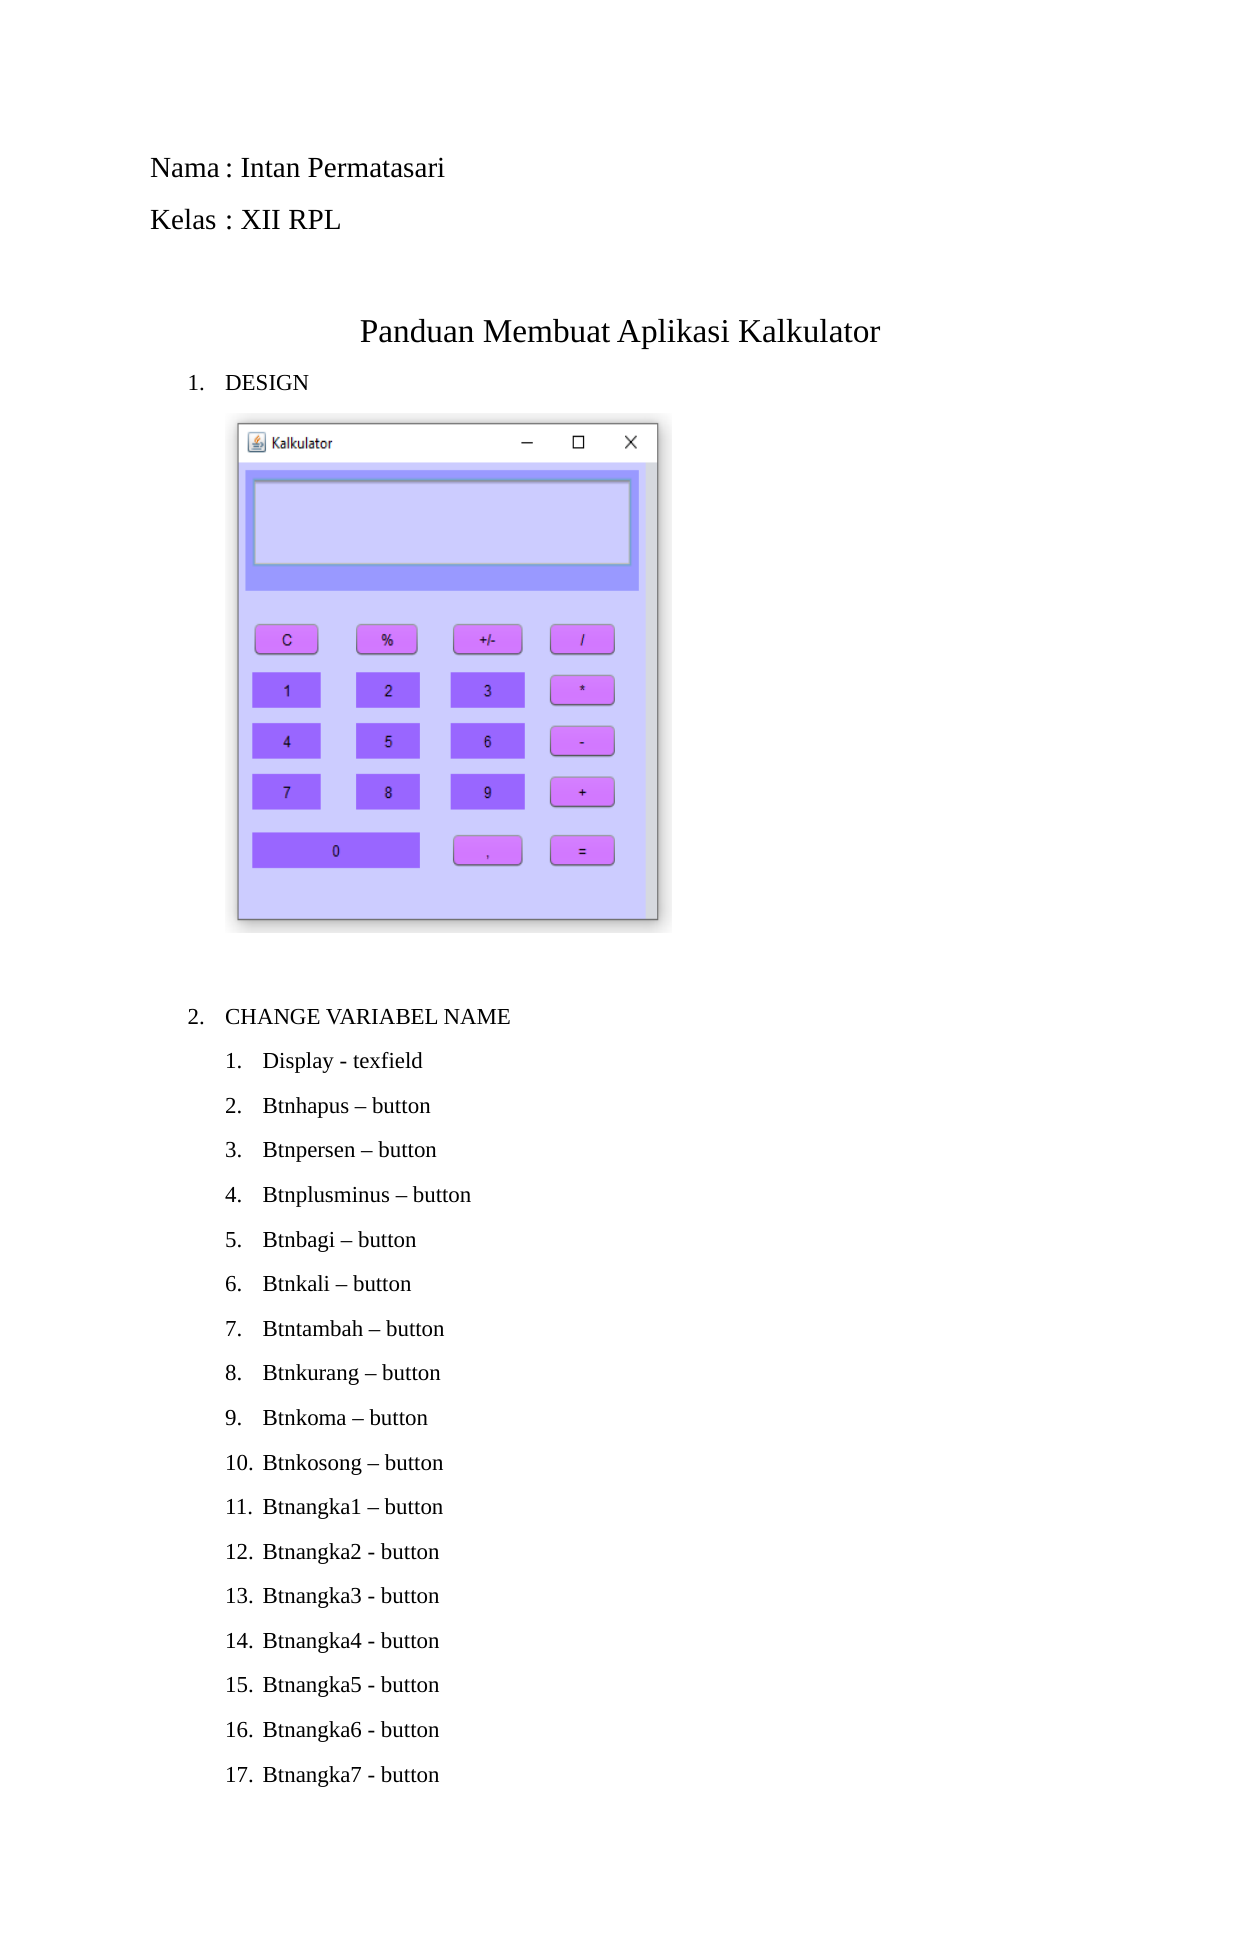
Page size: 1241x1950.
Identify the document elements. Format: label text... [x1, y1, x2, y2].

list Btnkali – button [225, 1270, 1090, 1297]
list CHANGE VARIABEL NAME [187, 1003, 1090, 1029]
list Btnangka7 - button [225, 1761, 1090, 1787]
list Btnkoma – button [225, 1404, 1090, 1430]
list Btnbagi – button [225, 1226, 1090, 1252]
list Display - texfield [225, 1047, 1090, 1074]
list DESIGN [187, 369, 1090, 395]
text Panduan Membuat Aplikasi Kalkulator [150, 312, 1090, 350]
list Btnangka6 - button [225, 1716, 1090, 1742]
list Btnpersen – button [225, 1137, 1090, 1163]
list Btntambah – button [225, 1315, 1090, 1341]
list Btnhapus – button [225, 1092, 1090, 1118]
list Btnkurang – button [225, 1359, 1090, 1386]
list Btnplusminus – button [225, 1181, 1090, 1207]
list Btnangka3 - button [225, 1582, 1090, 1609]
text Nama : Intan Permatasari [150, 150, 1090, 183]
list Btnangka1 – button [225, 1493, 1090, 1519]
text Kelas : XII RPL [150, 202, 1090, 236]
list Btnangka2 - button [225, 1538, 1090, 1564]
list Btnangka4 - button [225, 1627, 1090, 1653]
list Btnkosong – button [225, 1449, 1090, 1475]
list Btnangka5 - button [225, 1672, 1090, 1698]
